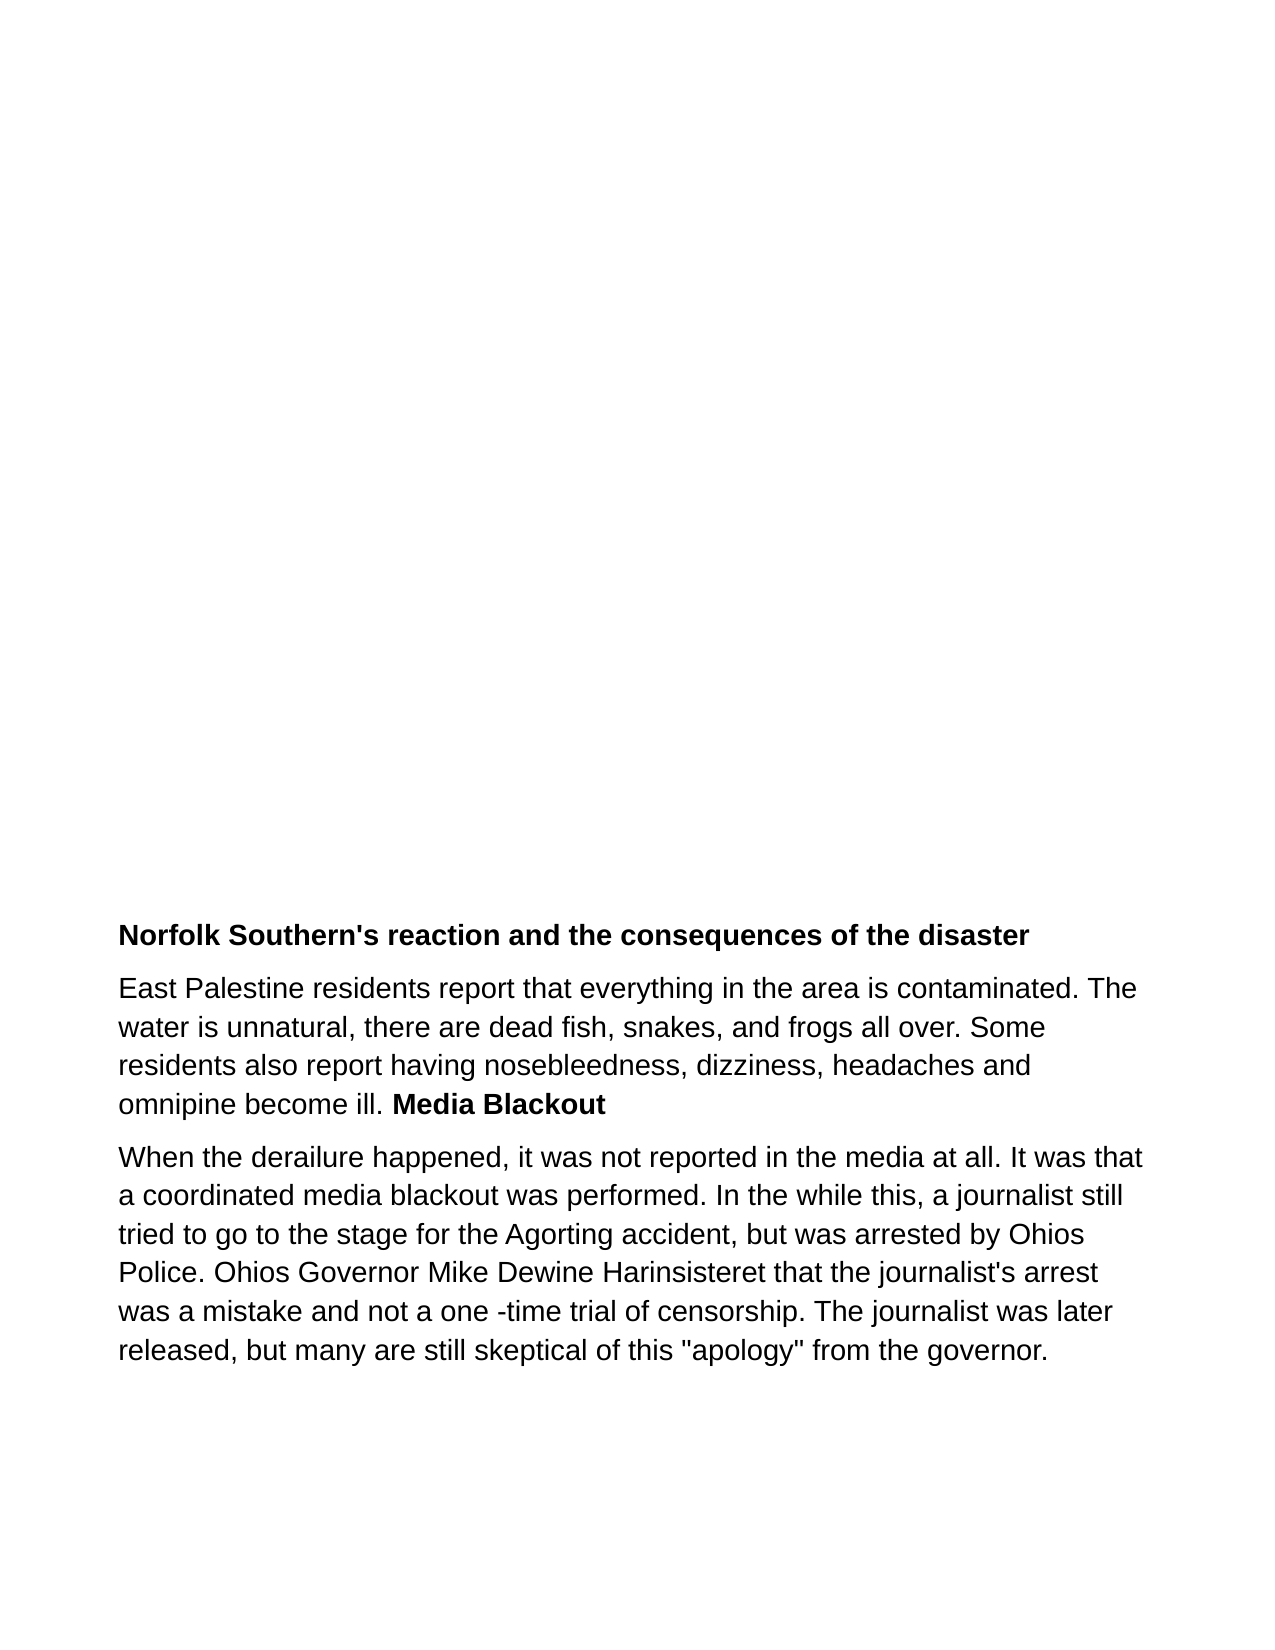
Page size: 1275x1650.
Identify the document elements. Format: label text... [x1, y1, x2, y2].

text When the derailure happened, it was not reported in the media at all. It was that a coordinated media blackout was performed. In the while this, a journalist still tried to go to the stage for the Agorting accident, but was arrested by Ohios Police. Ohios Governor Mike Dewine Harinsisteret that the journalist's arrest was a mistake and not a one -time trial of censorship. The journalist was later released, but many are still skeptical of this "apology" from the governor. [118, 1140, 1157, 1366]
text East Palestine residents report that everything in the area is contaminated. The water is unnatural, there are dead fish, snakes, and frogs all over. Some residents also report having nosebleedness, dizziness, headaches and omnipine become ill. Media Blackout [118, 971, 1157, 1120]
text Norfolk Southern's reaction and the consequences of the disaster [118, 118, 1157, 952]
